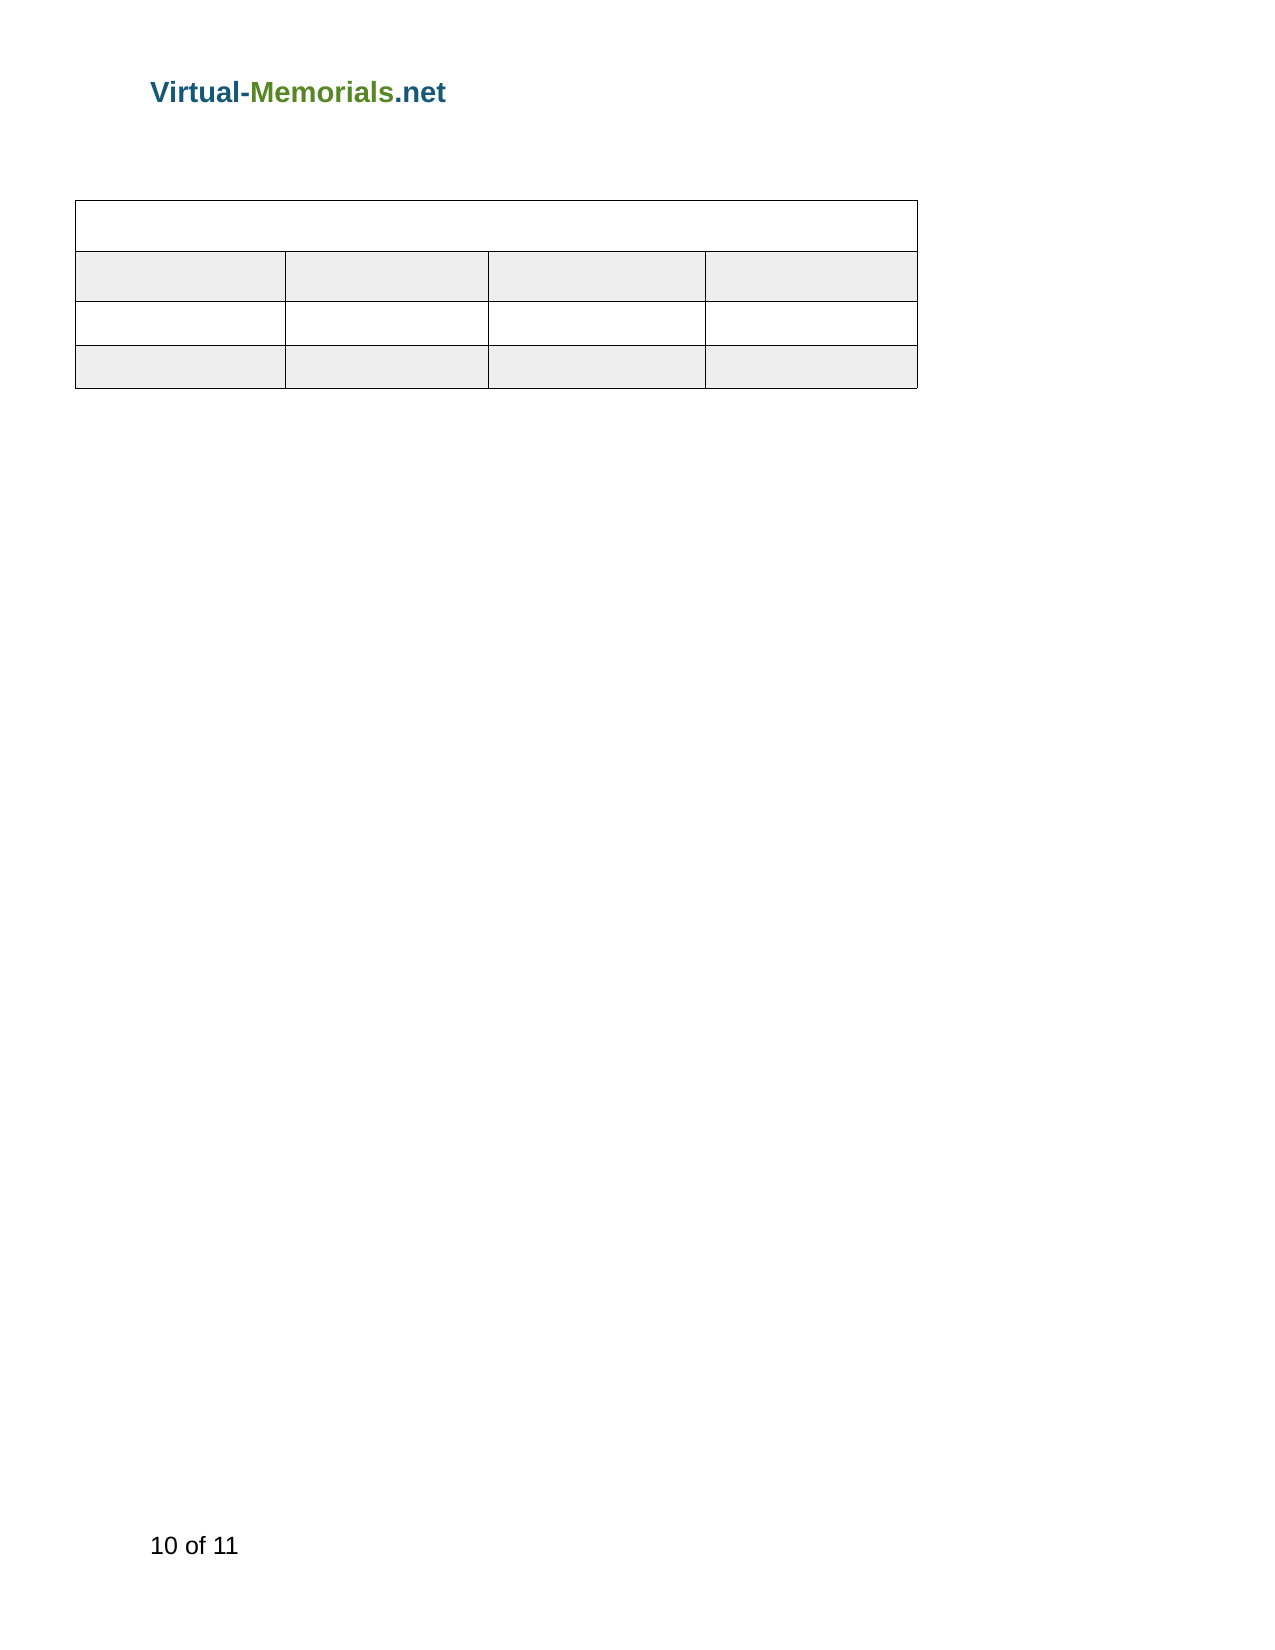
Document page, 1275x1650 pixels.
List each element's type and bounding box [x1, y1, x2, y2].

table_cell [489, 346, 705, 388]
table_cell [286, 346, 488, 388]
table_cell [76, 252, 285, 301]
table_header [76, 201, 917, 251]
table_cell [706, 252, 917, 301]
table_cell [286, 302, 488, 344]
table_cell [706, 346, 917, 388]
table_cell [489, 252, 705, 301]
table_cell [286, 252, 488, 301]
table_cell [76, 346, 285, 388]
table_cell [706, 302, 917, 344]
table_cell [76, 302, 285, 344]
table_cell [489, 302, 705, 344]
